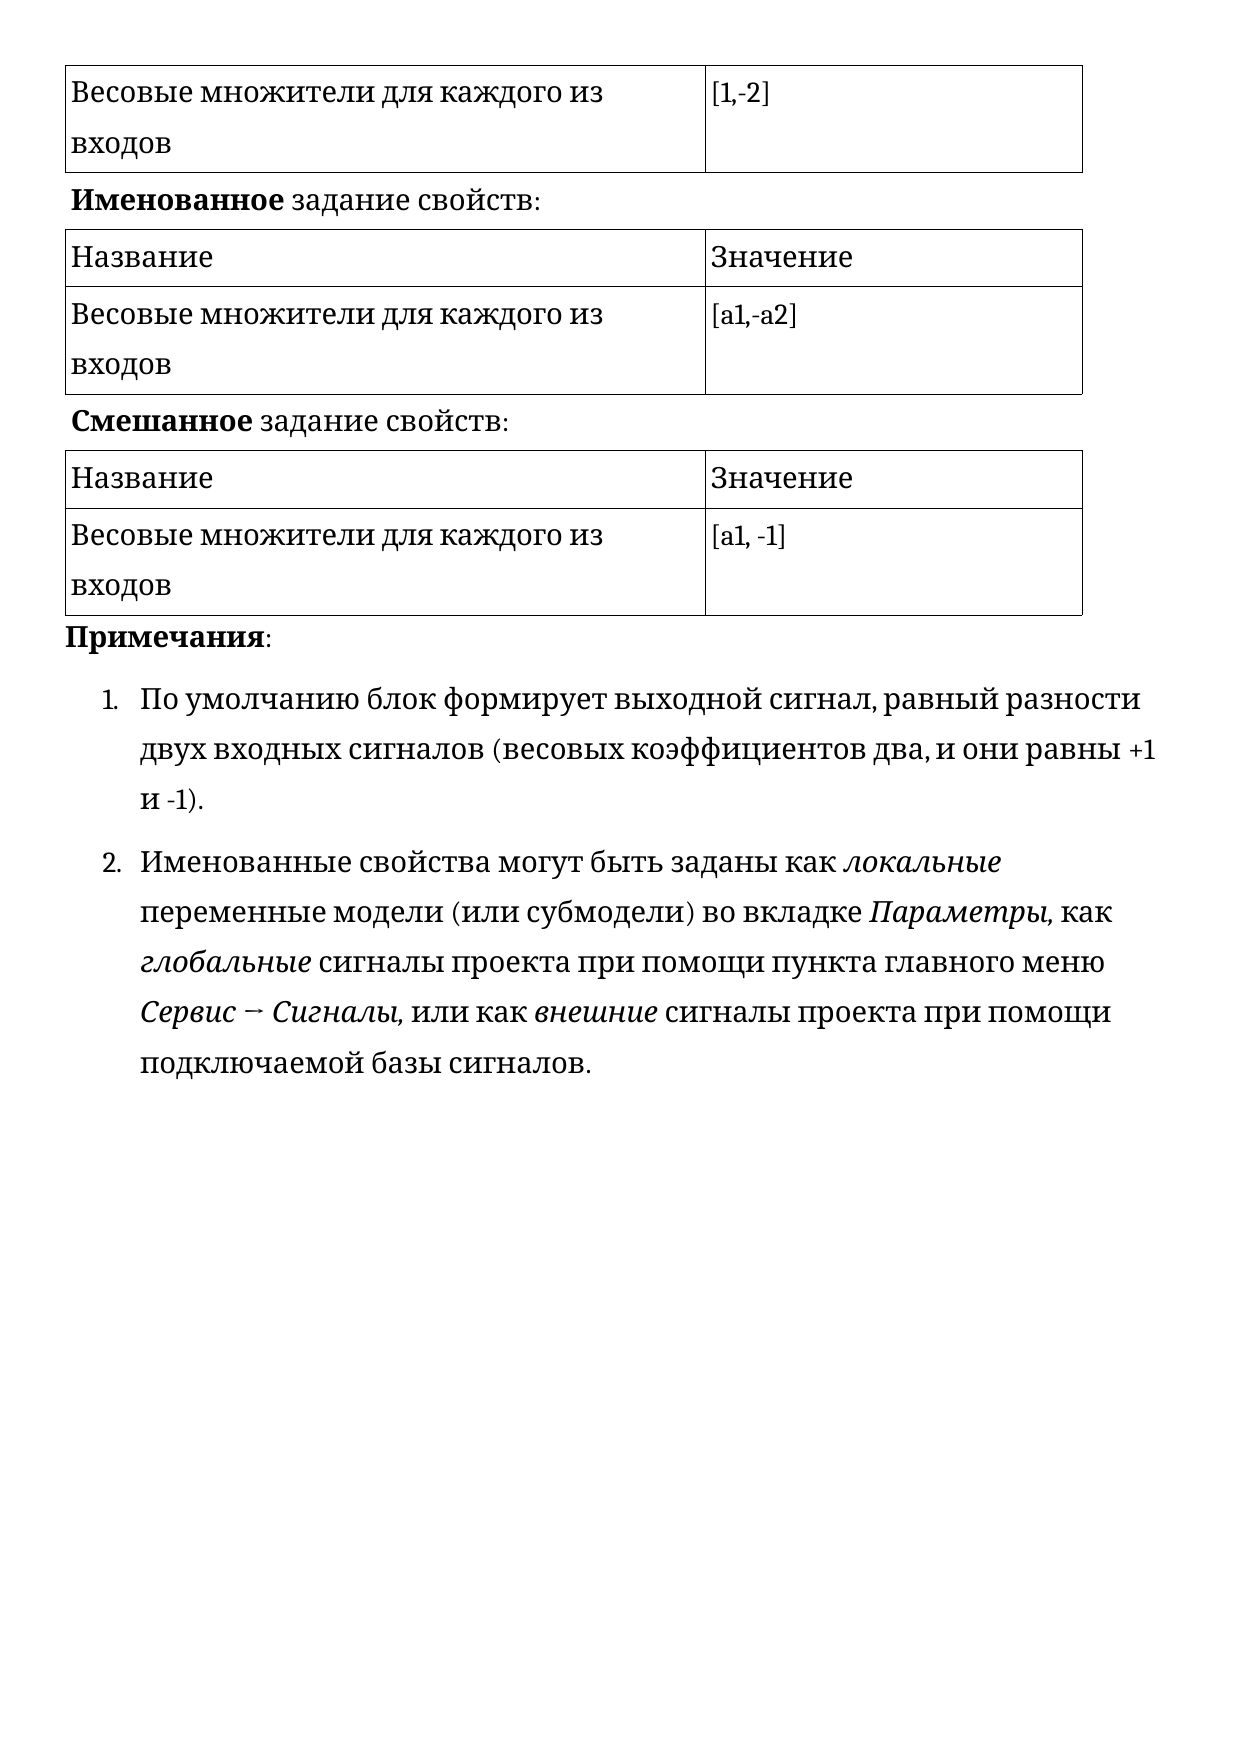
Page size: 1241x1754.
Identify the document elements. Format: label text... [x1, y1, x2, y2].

table_cell [1,-2] [706, 66, 1082, 172]
table_cell Весовые множители для каждого из входов [66, 287, 705, 393]
table_cell Блок векторизован, реализует (по умолчанию) поэлементное вычитание второго входного векторного сигнала из первого: , где – выходной сигнал блока;– входные сигналы. В остальном (кроме поведения по умолчанию и изображения блока) блок аналогичен Сумматору – можно задавать любые весовые коэффициенты для каждого из входов. Свойства: Весовые множители для каждого из входов – вектор действительных чисел, на которые умножаются значения входных сигналов блока. Число входных портов блока равно размерности этого массива. По умолчанию весовые коэффициенты равны [1,-1] для реализации вычитания. Входные сигналы могут быть векторами,… , размерности которых должны быть одинаковы, в этом случае на выходе будет также вектор: , где – i-ый элемент выходного векторного сигнала блока; – i-ый элемент первого, второго и т.д. входного сигнала. Примеры заполнения диалогового окна свойств блока: Примечания: По умолчанию блок формирует выходной сигнал, равный разности двух входных сигналов (весовых коэффициентов два, и они равны +1 и -1). Именованные свойства могут быть заданы как локальные переменные модели (или субмодели) во вкладке Параметры, как глобальные сигналы проекта при помощи пункта главного меню Сервис → Сигналы, или как внешние сигналы проекта при помощи подключаемой базы сигналов. [59, 59, 1181, 1092]
table_cell Название [66, 451, 705, 507]
table_cell Название [66, 230, 705, 286]
table_cell [a1, -1] [706, 509, 1082, 615]
table_cell Весовые множители для каждого из входов [66, 66, 705, 172]
table_cell Именованное задание свойств: [65, 173, 1082, 229]
table_cell Значение [706, 451, 1082, 507]
table_cell Смешанное задание свойств: [65, 395, 1082, 450]
table_cell Весовые множители для каждого из входов [66, 509, 705, 615]
table_cell [a1,-a2] [706, 287, 1082, 393]
table_cell Значение [706, 230, 1082, 286]
